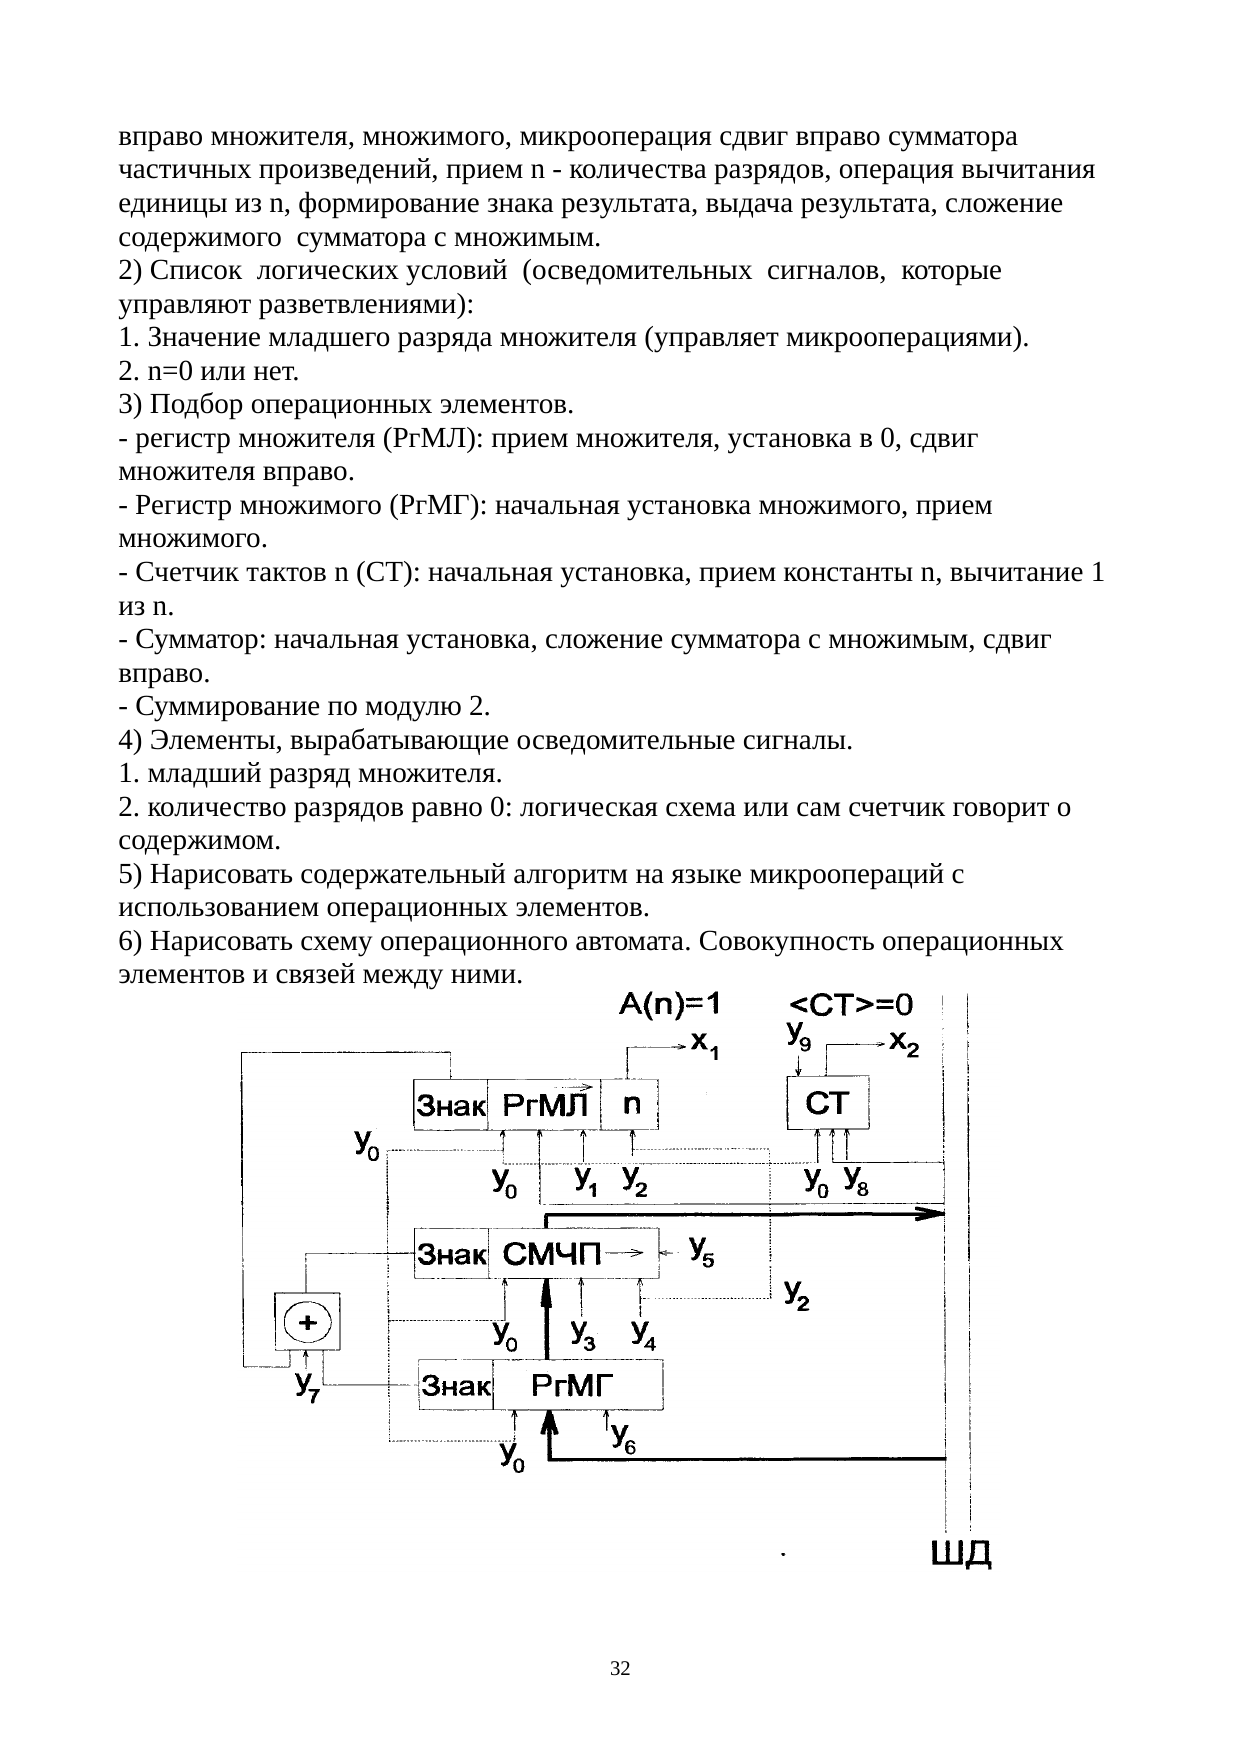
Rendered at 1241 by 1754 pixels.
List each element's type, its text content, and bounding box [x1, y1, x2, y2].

text 2. количество разрядов равно 0: логическая схема или сам счетчик говорит о содержимом. [118, 789, 1122, 856]
text 1. младший разряд множителя. [118, 755, 1122, 789]
text 1. Значение младшего разряда множителя (управляет микрооперациями). [118, 319, 1122, 353]
text 2) Список логических условий (осведомительных сигналов, которые управляют разветвлениями): [118, 252, 1122, 319]
text - Регистр множимого (РгМГ): начальная установка множимого, прием множимого. [118, 487, 1122, 554]
text - Счетчик тактов n (СТ): начальная установка, прием константы n, вычитание 1 из n. [118, 554, 1122, 621]
text - Сумматор: начальная установка, сложение сумматора с множимым, сдвиг вправо. [118, 621, 1122, 688]
text 6) Нарисовать схему операционного автомата. Совокупность операционных элементов и связей между ними. [118, 923, 1122, 990]
text 3) Подбор операционных элементов. [118, 386, 1122, 420]
text - регистр множителя (РгМЛ): прием множителя, установка в 0, сдвиг множителя вправо. [118, 420, 1122, 487]
text - Суммирование по модулю 2. [118, 688, 1122, 722]
picture [237, 990, 1002, 1572]
text 4) Элементы, вырабатывающие осведомительные сигналы. [118, 722, 1122, 755]
text 2. n=0 или нет. [118, 353, 1122, 386]
text вправо множителя, множимого, микрооперация сдвиг вправо сумматора частичных произведений, прием n - количества разрядов, операция вычитания единицы из n, формирование знака результата, выдача результата, сложение содержимого сумматора с множимым. [118, 118, 1122, 252]
text 5) Нарисовать содержательный алгоритм на языке микроопераций с использованием операционных элементов. [118, 856, 1122, 923]
